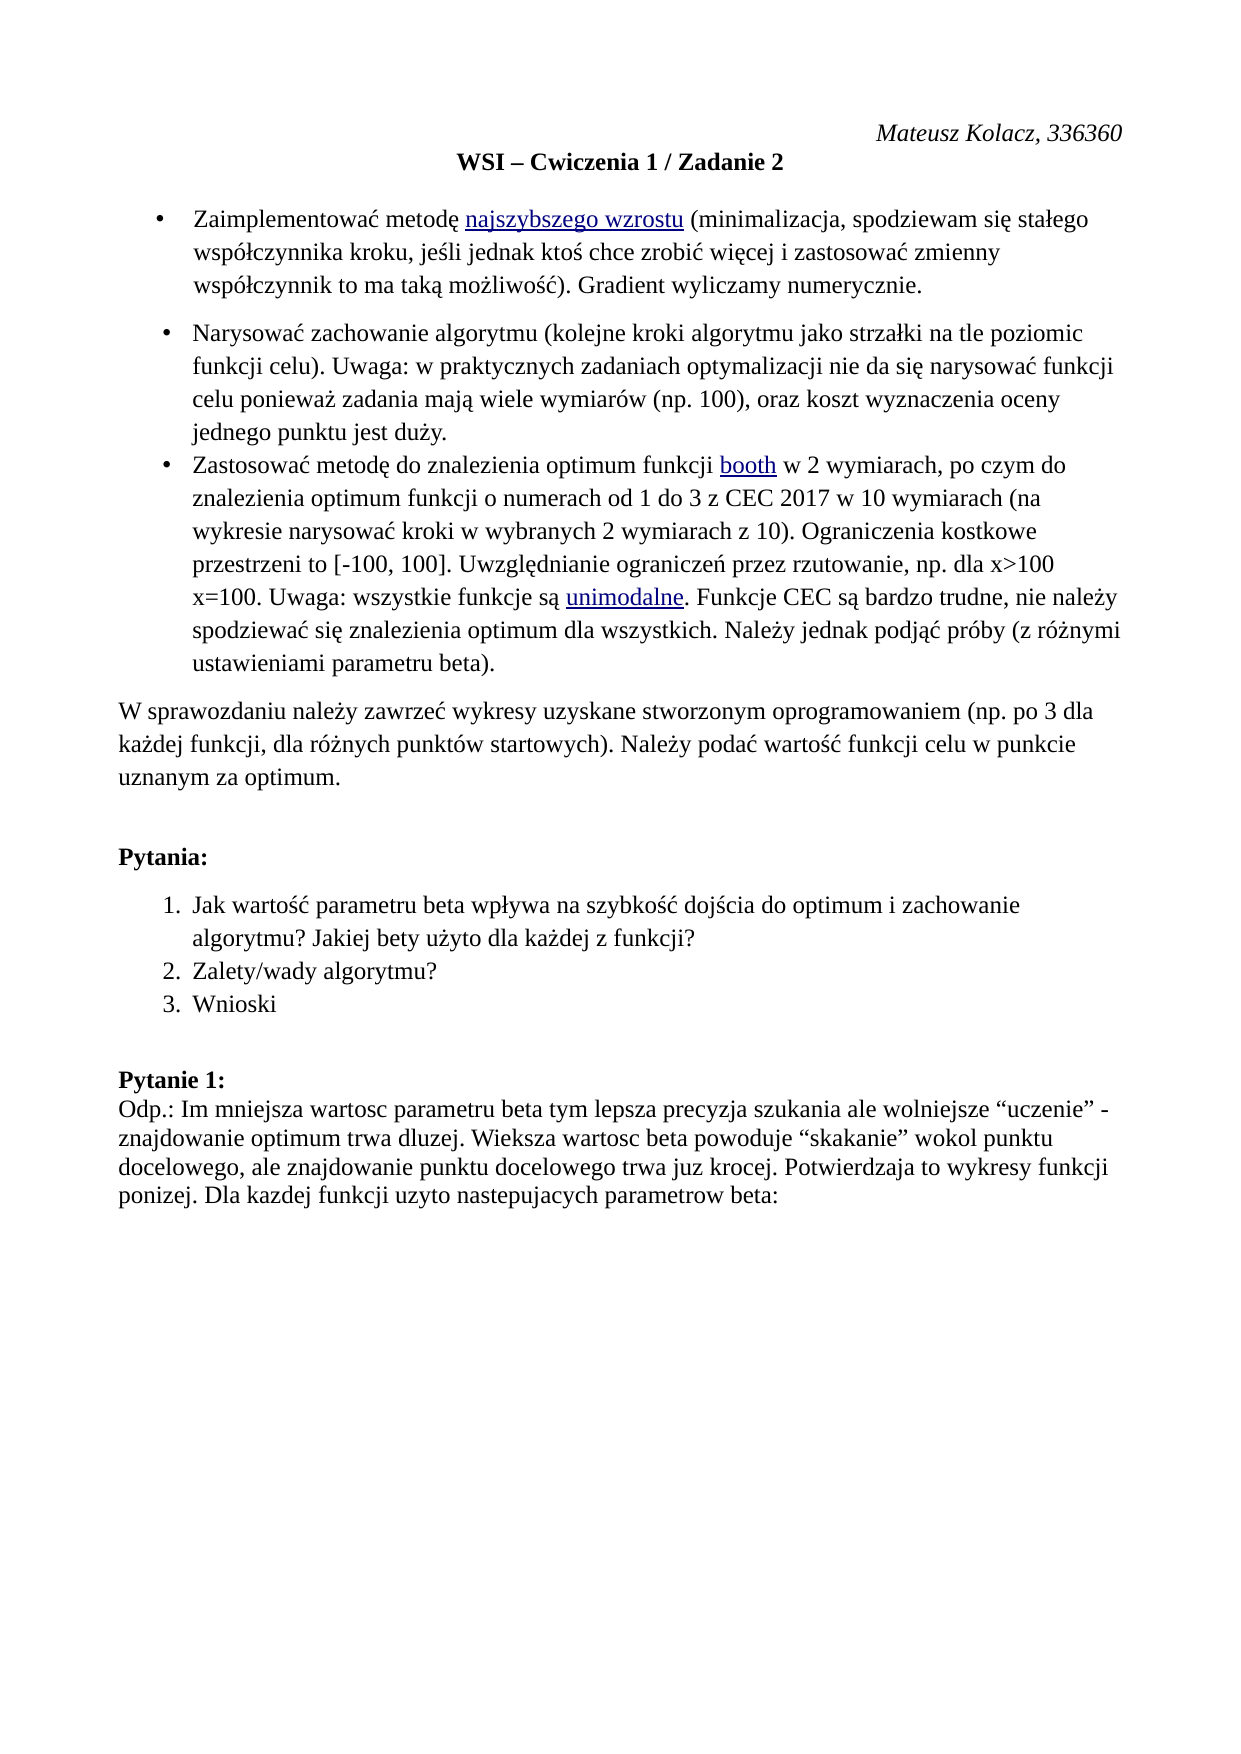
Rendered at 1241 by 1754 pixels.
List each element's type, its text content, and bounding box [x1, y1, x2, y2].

list Narysować zachowanie algorytmu (kolejne kroki algorytmu jako strzałki na tle poziomic funkcji celu). Uwaga: w praktycznych zadaniach optymalizacji nie da się narysować funkcji celu ponieważ zadania mają wiele wymiarów (np. 100), oraz koszt wyznaczenia oceny jednego punktu jest duży. [162, 318, 1122, 446]
list Zalety/wady algorytmu? [162, 956, 1122, 985]
list Wnioski [162, 989, 1122, 1018]
list Jak wartość parametru beta wpływa na szybkość dojścia do optimum i zachowanie algorytmu? Jakiej bety użyto dla każdej z funkcji? [162, 890, 1122, 952]
text Pytania: [118, 809, 1122, 871]
text WSI – Cwiczenia 1 / Zadanie 2 [118, 147, 1122, 176]
list Zaimplementować metodę najszybszego wzrostu (minimalizacja, spodziewam się stałego współczynnika kroku, jeśli jednak ktoś chce zrobić więcej i zastosować zmienny współczynnik to ma taką możliwość). Gradient wyliczamy numerycznie. [156, 204, 1122, 299]
text Pytanie 1: [118, 1066, 1122, 1094]
text W sprawozdaniu należy zawrzeć wykresy uzyskane stworzonym oprogramowaniem (np. po 3 dla każdej funkcji, dla różnych punktów startowych). Należy podać wartość funkcji celu w punkcie uznanym za optimum. [118, 696, 1122, 791]
list Zastosować metodę do znalezienia optimum funkcji booth w 2 wymiarach, po czym do znalezienia optimum funkcji o numerach od 1 do 3 z CEC 2017 w 10 wymiarach (na wykresie narysować kroki w wybranych 2 wymiarach z 10). Ograniczenia kostkowe przestrzeni to [-100, 100]. Uwzględnianie ograniczeń przez rzutowanie, np. dla x>100 x=100. Uwaga: wszystkie funkcje są unimodalne. Funkcje CEC są bardzo trudne, nie należy spodziewać się znalezienia optimum dla wszystkich. Należy jednak podjąć próby (z różnymi ustawieniami parametru beta). [162, 450, 1122, 677]
text Mateusz Kolacz, 336360 [118, 118, 1122, 147]
text Odp.: Im mniejsza wartosc parametru beta tym lepsza precyzja szukania ale wolniejsze “uczenie” - znajdowanie optimum trwa dluzej. Wieksza wartosc beta powoduje “skakanie” wokol punktu docelowego, ale znajdowanie punktu docelowego trwa juz krocej. Potwierdzaja to wykresy funkcji ponizej. Dla kazdej funkcji uzyto nastepujacych parametrow beta: [118, 1094, 1122, 1209]
